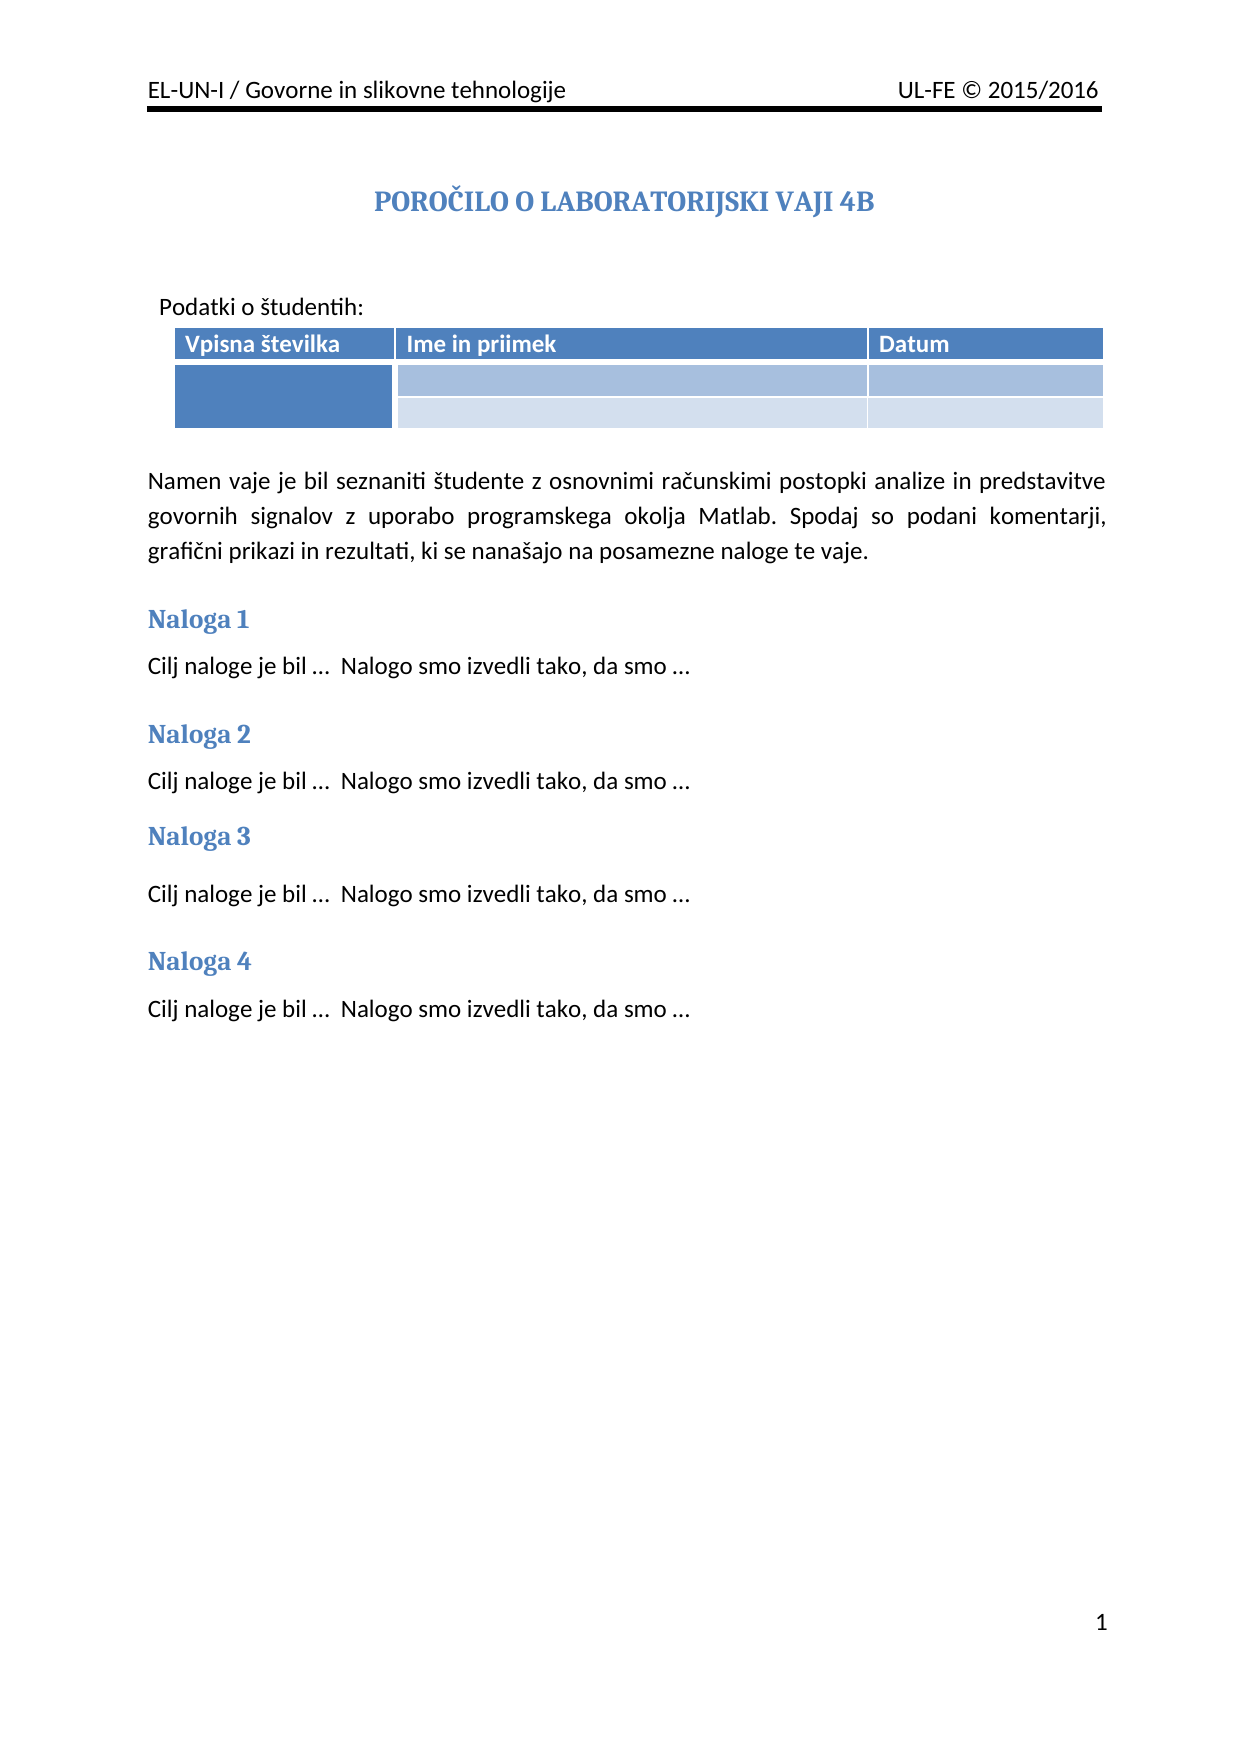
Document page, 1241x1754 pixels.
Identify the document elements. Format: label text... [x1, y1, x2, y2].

subtitle POROČILO O LABORATORIJSKI VAJI 4B [148, 185, 1107, 219]
text Podatki o študentih: [148, 291, 1107, 322]
subtitle Naloga 2 [148, 719, 1107, 750]
table_header Vpisna številka [175, 328, 394, 359]
table_cell [398, 365, 867, 396]
table_header Datum [869, 328, 1103, 359]
table_header Ime in priimek [396, 328, 867, 359]
text Cilj naloge je bil … Nalogo smo izvedli tako, da smo … [148, 650, 1107, 681]
text Cilj naloge je bil … Nalogo smo izvedli tako, da smo … [148, 878, 1107, 908]
table_cell [868, 398, 1103, 428]
table_cell [398, 398, 867, 428]
text Cilj naloge je bil … Nalogo smo izvedli tako, da smo … [148, 765, 1107, 796]
table_cell [869, 365, 1103, 396]
text Cilj naloge je bil … Nalogo smo izvedli tako, da smo … [148, 993, 1107, 1023]
text Naloga 3 [148, 821, 1107, 852]
subtitle Naloga 4 [148, 946, 1107, 977]
table_cell [175, 365, 392, 396]
table_cell [175, 396, 392, 428]
text Namen vaje je bil seznaniti študente z osnovnimi računskimi postopki analize in predstavitve govornih signalov z uporabo programskega okolja Matlab. Spodaj so podani komentarji, grafični prikazi in rezultati, ki se nanašajo na posamezne naloge te vaje. [148, 430, 1107, 566]
subtitle Naloga 1 [148, 604, 1107, 635]
